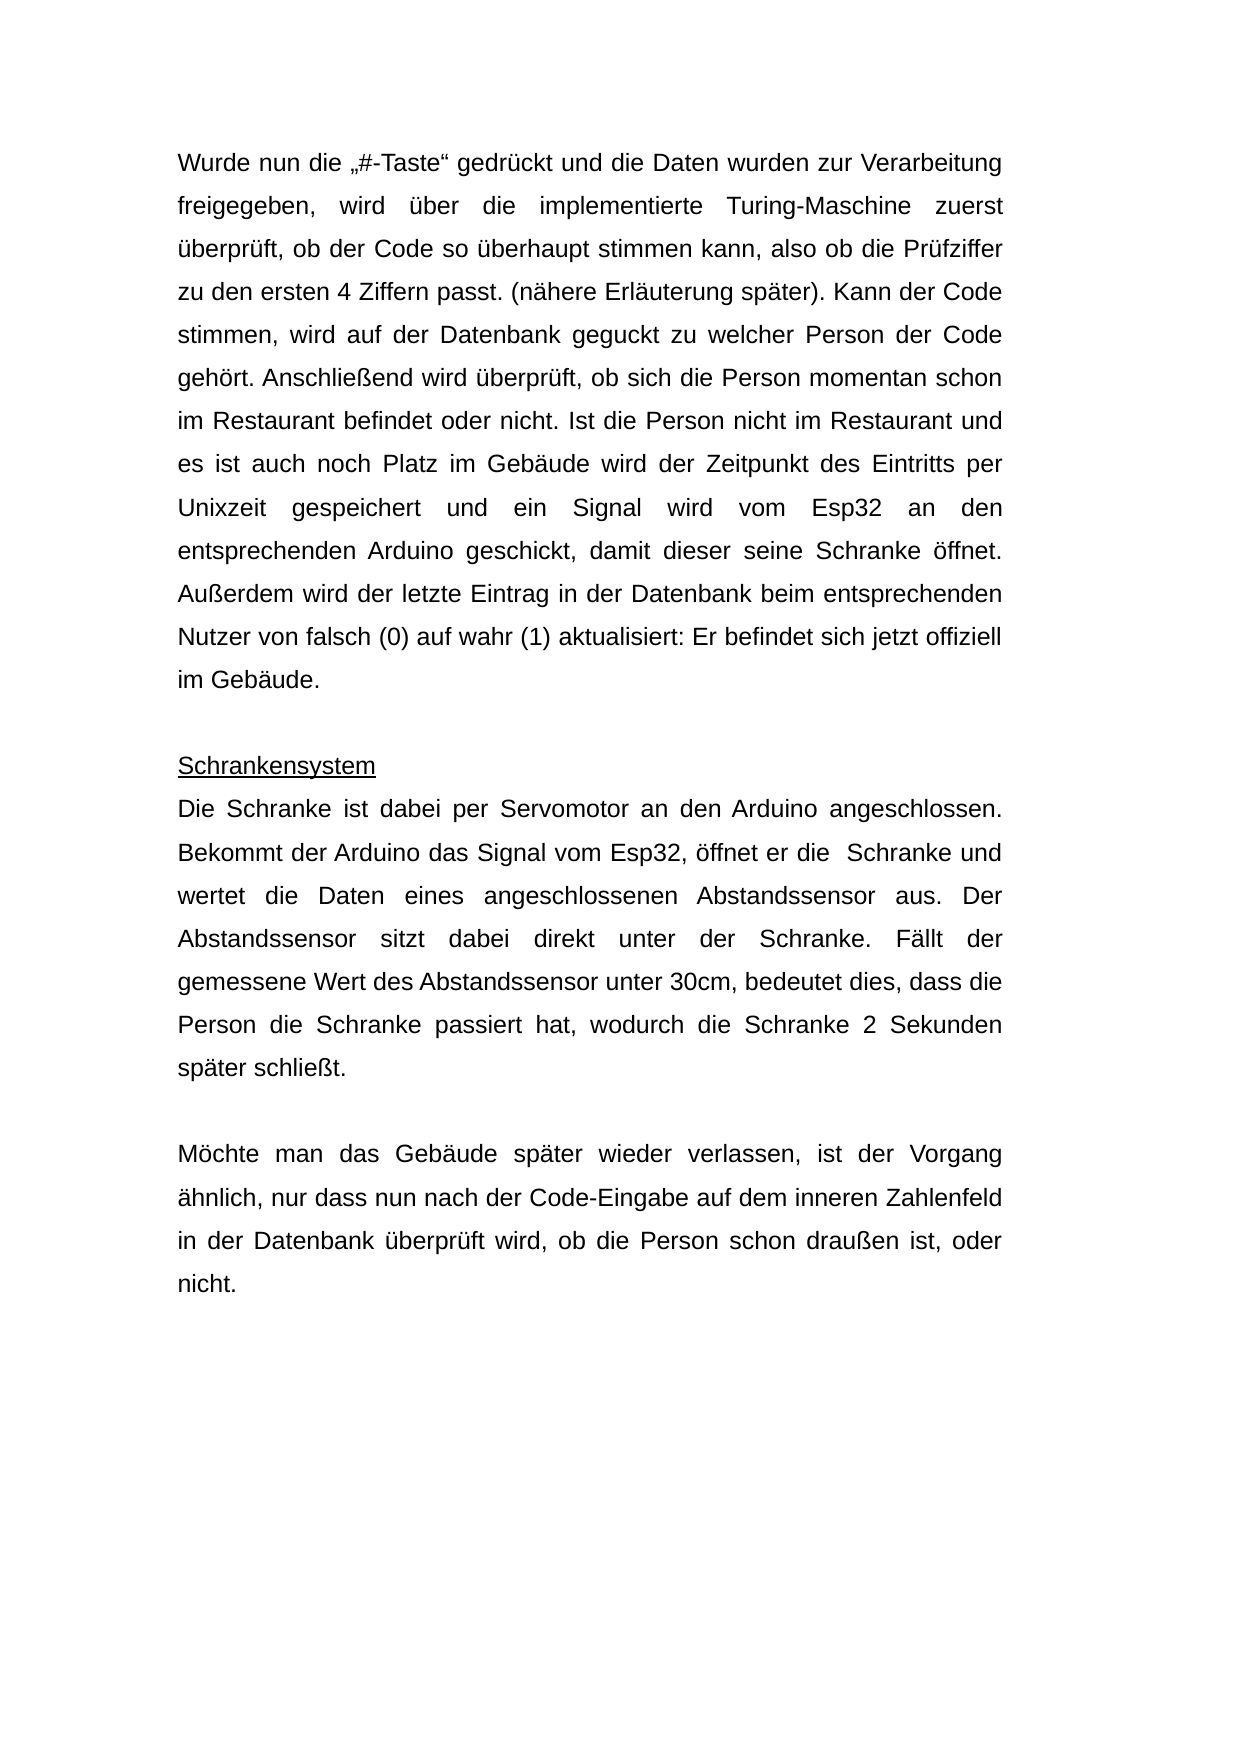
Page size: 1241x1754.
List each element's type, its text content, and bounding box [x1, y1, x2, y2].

text Schrankensystem [177, 751, 1004, 780]
text Wurde nun die „#-Taste“ gedrückt und die Daten wurden zur Verarbeitung freigegeben, wird über die implementierte Turing-Maschine zuerst überprüft, ob der Code so überhaupt stimmen kann, also ob die Prüfziffer zu den ersten 4 Ziffern passt. (nähere Erläuterung später). Kann der Code stimmen, wird auf der Datenbank geguckt zu welcher Person der Code gehört. Anschließend wird überprüft, ob sich die Person momentan schon im Restaurant befindet oder nicht. Ist die Person nicht im Restaurant und es ist auch noch Platz im Gebäude wird der Zeitpunkt des Eintritts per Unixzeit gespeichert und ein Signal wird vom Esp32 an den entsprechenden Arduino geschickt, damit dieser seine Schranke öffnet. Außerdem wird der letzte Eintrag in der Datenbank beim entsprechenden Nutzer von falsch (0) auf wahr (1) aktualisiert: Er befindet sich jetzt offiziell im Gebäude. [177, 148, 1004, 694]
text Möchte man das Gebäude später wieder verlassen, ist der Vorgang ähnlich, nur dass nun nach der Code-Eingabe auf dem inneren Zahlenfeld in der Datenbank überprüft wird, ob die Person schon draußen ist, oder nicht. [177, 1139, 1004, 1298]
text Die Schranke ist dabei per Servomotor an den Arduino angeschlossen. Bekommt der Arduino das Signal vom Esp32, öffnet er die Schranke und wertet die Daten eines angeschlossenen Abstandssensor aus. Der Abstandssensor sitzt dabei direkt unter der Schranke. Fällt der gemessene Wert des Abstandssensor unter 30cm, bedeutet dies, dass die Person die Schranke passiert hat, wodurch die Schranke 2 Sekunden später schließt. [177, 794, 1004, 1082]
